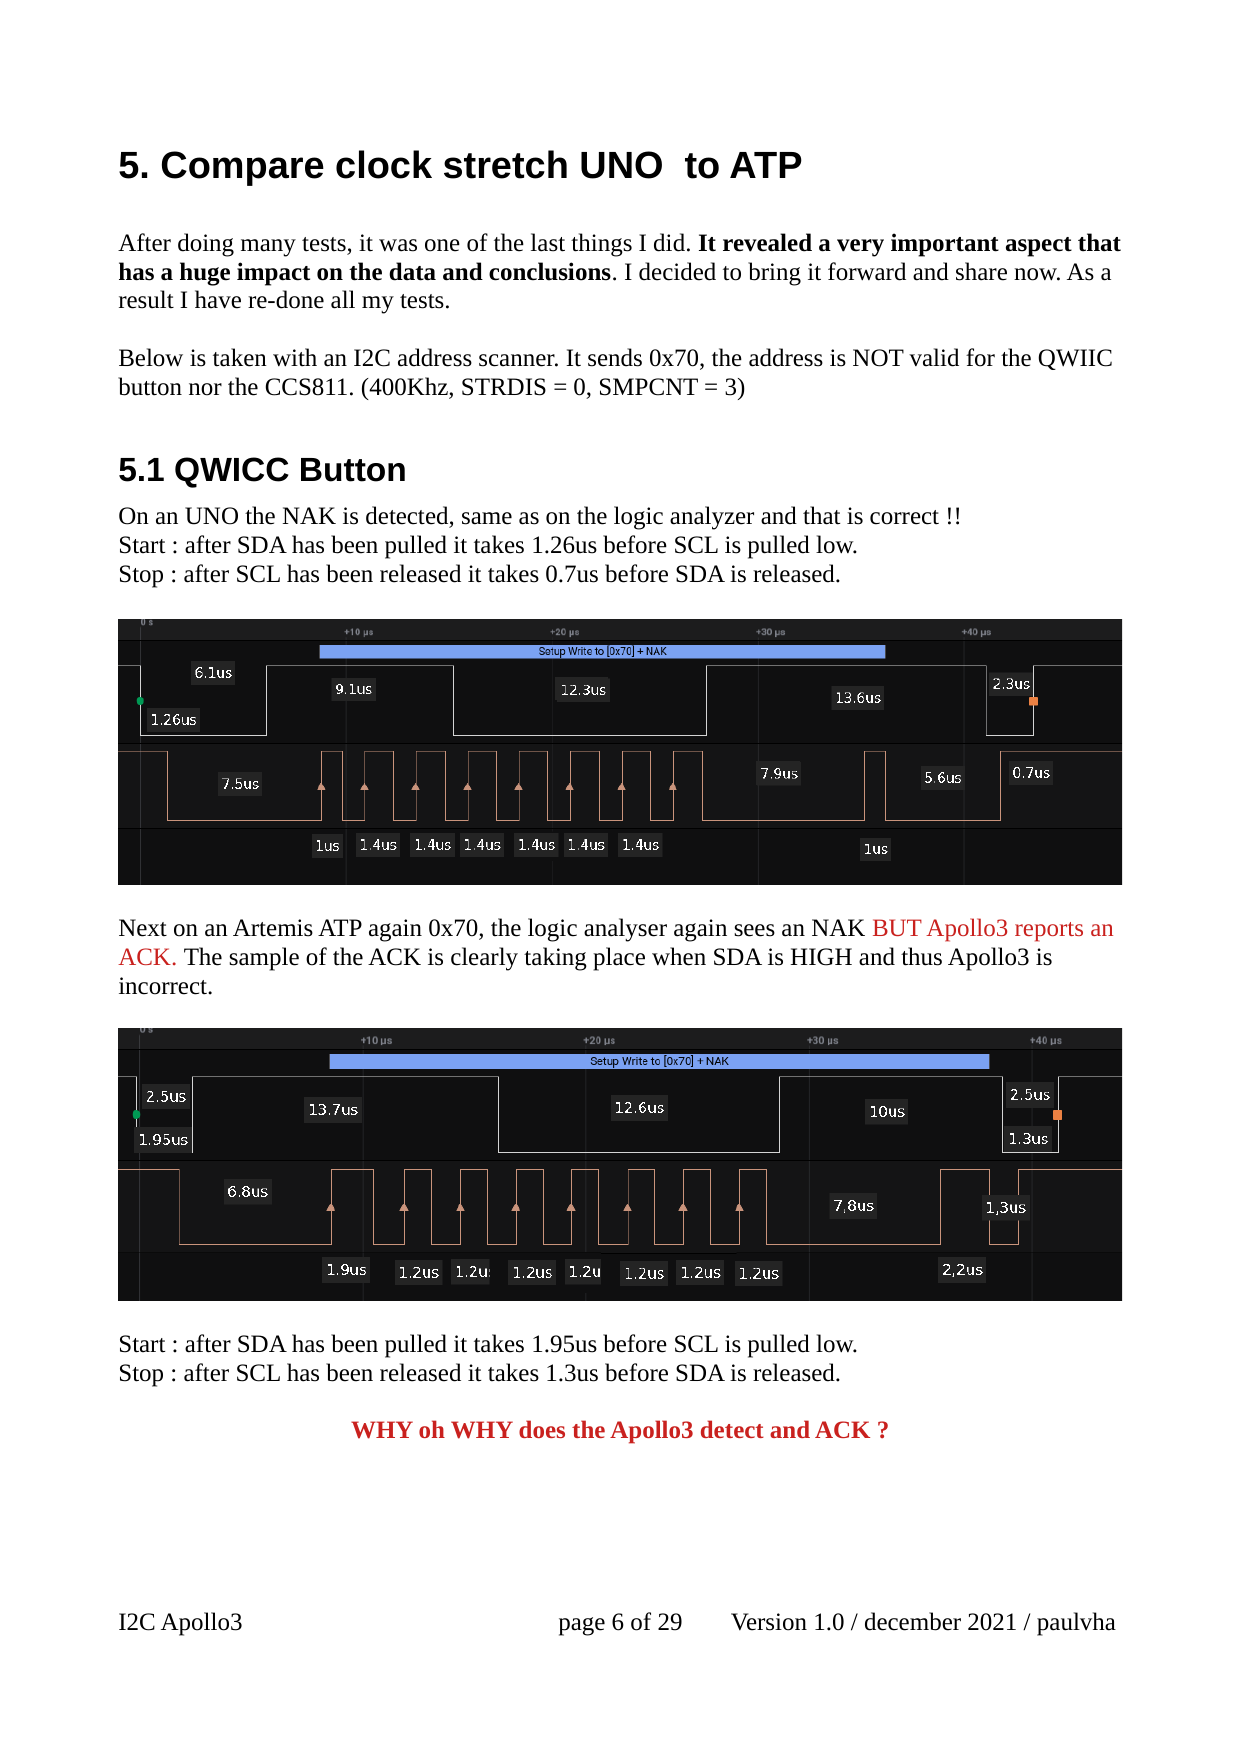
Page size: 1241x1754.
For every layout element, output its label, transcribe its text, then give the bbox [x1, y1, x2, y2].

text On an UNO the NAK is detected, same as on the logic analyzer and that is correct !! [118, 501, 1122, 530]
text Below is taken with an I2C address scanner. It sends 0x70, the address is NOT valid for the QWIIC button nor the CCS811. (400Khz, STRDIS = 0, SMPCNT = 3) [118, 343, 1122, 401]
text Stop : after SCL has been released it takes 0.7us before SDA is released. [118, 559, 1122, 587]
subtitle 5.1 QWICC Button [118, 450, 1122, 489]
subtitle 5. Compare clock stretch UNO to ATP [118, 143, 1122, 187]
text Next on an Artemis ATP again 0x70, the logic analyser again sees an NAK BUT Apollo3 reports an ACK. The sample of the ACK is clearly taking place when SDA is HIGH and thus Apollo3 is incorrect. [118, 913, 1122, 999]
text Start : after SDA has been pulled it takes 1.26us before SCL is pulled low. [118, 530, 1122, 559]
text WHY oh WHY does the Apollo3 detect and ACK ? [118, 1415, 1122, 1444]
picture [118, 1028, 1123, 1301]
text After doing many tests, it was one of the last things I did. It revealed a very important aspect that has a huge impact on the data and conclusions. I decided to bring it forward and share now. As a result I have re-done all my tests. [118, 228, 1122, 314]
text Start : after SDA has been pulled it takes 1.95us before SCL is pulled low. [118, 1329, 1122, 1358]
text Stop : after SCL has been released it takes 1.3us before SDA is released. [118, 1358, 1122, 1387]
picture [118, 619, 1123, 885]
